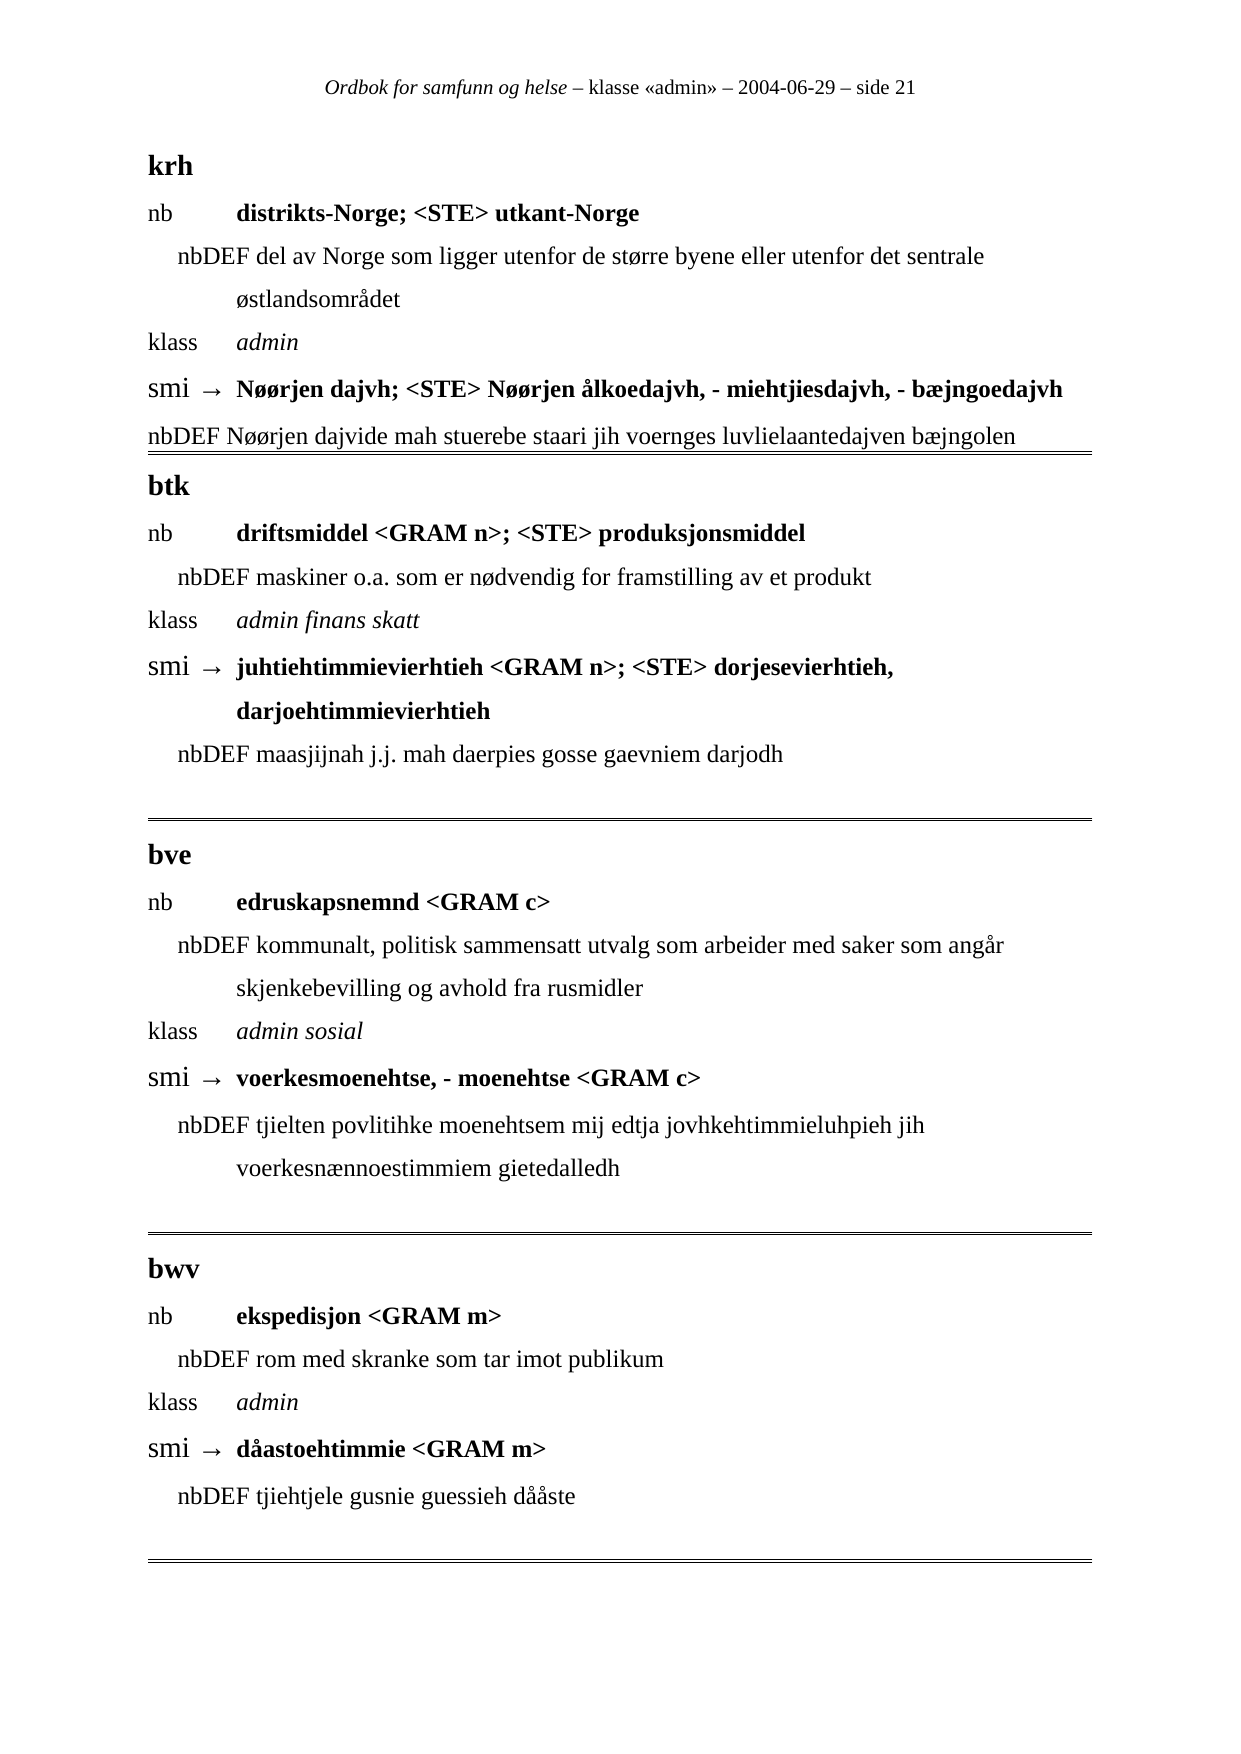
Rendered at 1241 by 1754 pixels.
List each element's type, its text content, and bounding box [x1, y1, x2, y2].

text smi → Nøørjen dajvh; <STE> Nøørjen ålkoedajvh, - miehtjiesdajvh, - bæjngoedajvh [148, 370, 1092, 404]
text smi → juhtiehtimmievierhtieh <GRAM n>; <STE> dorjesevierhtieh, darjoehtimmievierhtieh [148, 648, 1092, 724]
text nbDEF tjiehtjele gusnie guessieh dååste [177, 1481, 1092, 1509]
text smi → dåastoehtimmie <GRAM m> [148, 1431, 1092, 1464]
text klass admin finans skatt [148, 605, 1092, 633]
text nbDEF maskiner o.a. som er nødvendig for framstilling av et produkt [177, 562, 1092, 590]
text bwv [148, 1251, 1092, 1284]
text nb ekspedisjon <GRAM m> [148, 1301, 1092, 1330]
text nbDEF tjielten povlitihke moenehtsem mij edtja jovhkehtimmieluhpieh jih voerkesnænnoestimmiem gietedalledh [177, 1110, 1092, 1182]
text nbDEF kommunalt, politisk sammensatt utvalg som arbeider med saker som angår skjenkebevilling og avhold fra rusmidler [177, 930, 1092, 1002]
text nb distrikts-Norge; <STE> utkant-Norge [148, 198, 1092, 227]
text nbDEF del av Norge som ligger utenfor de større byene eller utenfor det sentrale østlandsområdet [177, 241, 1092, 313]
text nb driftsmiddel <GRAM n>; <STE> produksjonsmiddel [148, 518, 1092, 547]
text nbDEF Nøørjen dajvide mah stuerebe staari jih voernges luvlielaantedajven bæjngolen [148, 421, 1092, 451]
text bve [148, 837, 1092, 870]
text krh [148, 148, 1092, 181]
text smi → voerkesmoenehtse, - moenehtse <GRAM c> [148, 1059, 1092, 1093]
text klass admin sosial [148, 1016, 1092, 1045]
text klass admin [148, 1387, 1092, 1416]
text nbDEF maasjijnah j.j. mah daerpies gosse gaevniem darjodh [177, 739, 1092, 768]
text nb edruskapsnemnd <GRAM c> [148, 887, 1092, 916]
text klass admin [148, 327, 1092, 356]
text btk [148, 468, 1092, 502]
text nbDEF rom med skranke som tar imot publikum [177, 1344, 1092, 1373]
